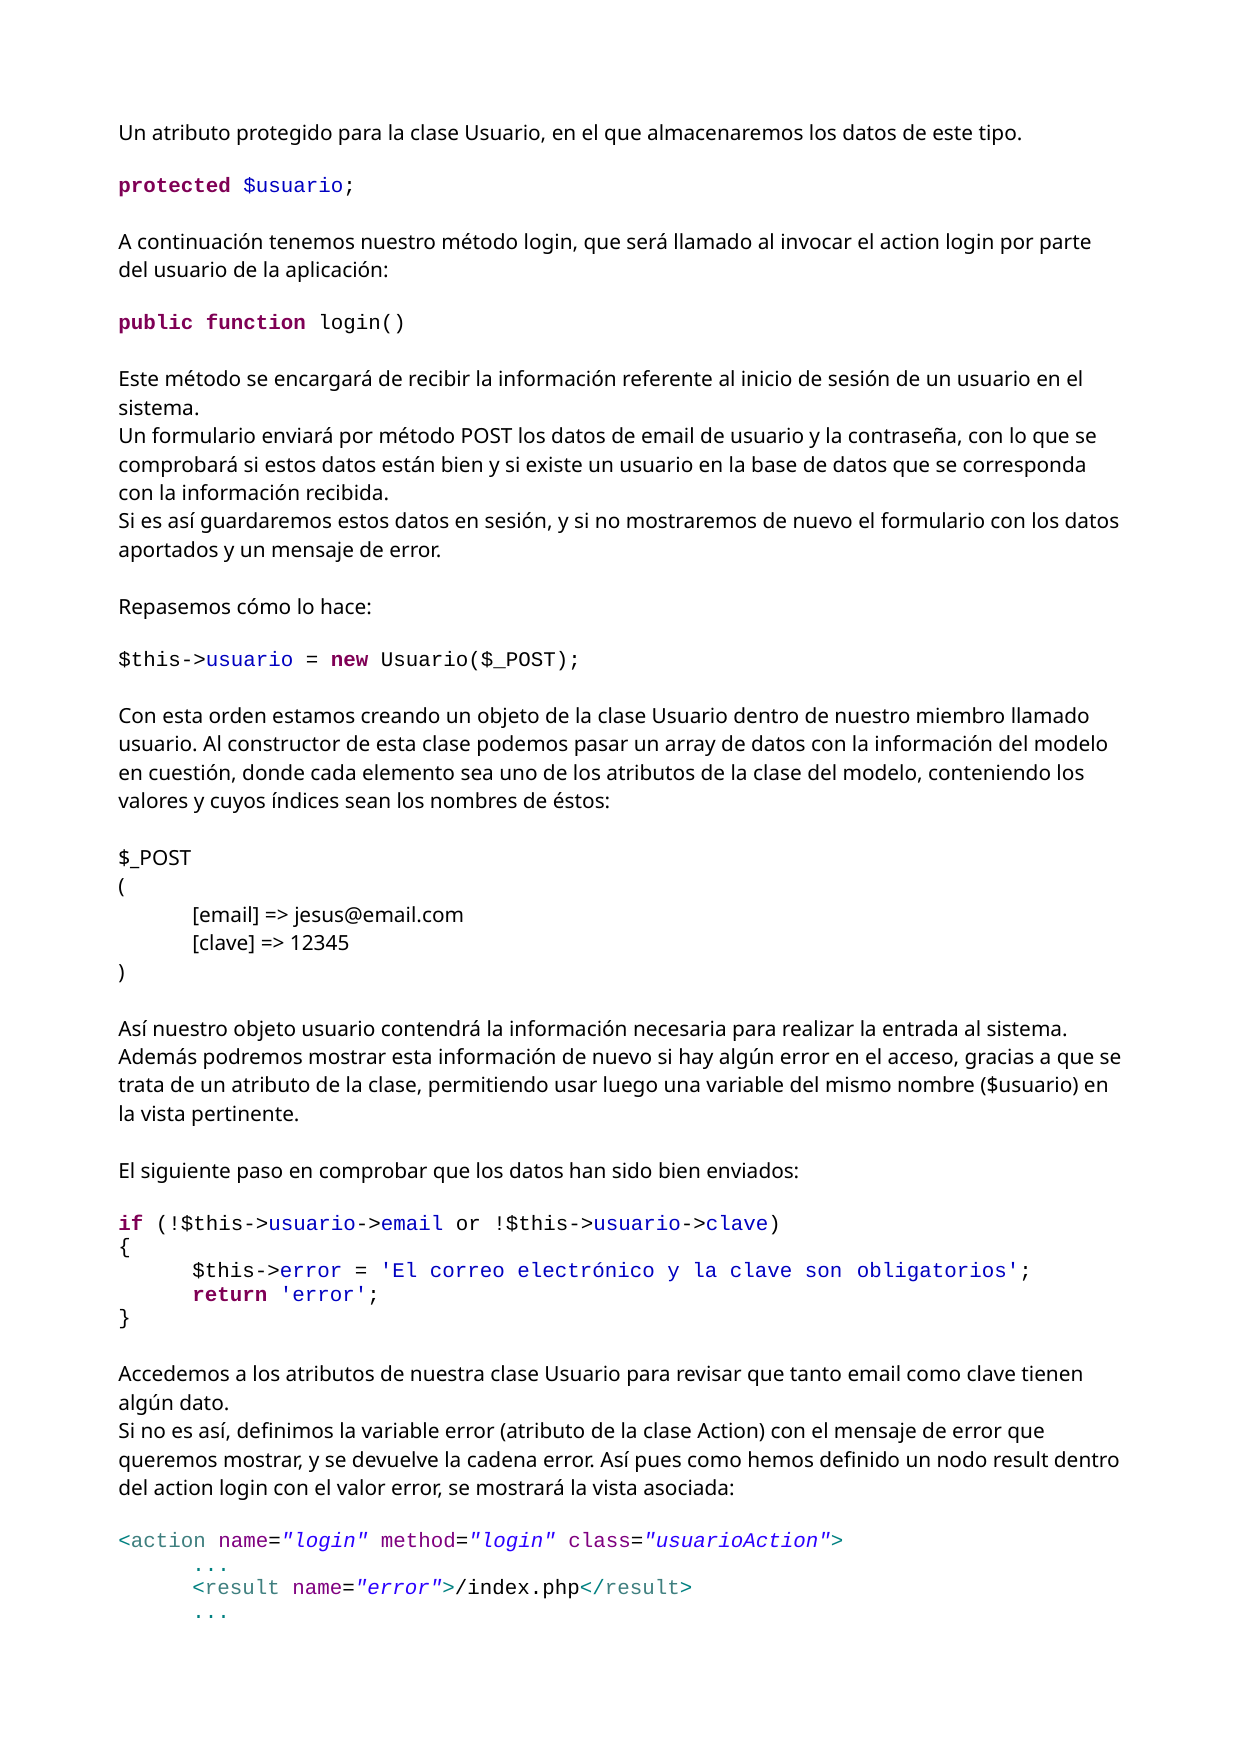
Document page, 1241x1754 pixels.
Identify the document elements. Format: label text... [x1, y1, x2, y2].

text A continuación tenemos nuestro método login, que será llamado al invocar el action login por parte del usuario de la aplicación: [118, 227, 1122, 284]
text ... [118, 1601, 1122, 1625]
text $_POST [118, 843, 1122, 872]
text Un formulario enviará por método POST los datos de email de usuario y la contraseña, con lo que se comprobará si estos datos están bien y si existe un usuario en la base de datos que se corresponda con la información recibida. [118, 421, 1122, 507]
text <result name="error">/index.php</result> [118, 1577, 1122, 1601]
text Este método se encargará de recibir la información referente al inicio de sesión de un usuario en el sistema. [118, 364, 1122, 421]
text ( [118, 872, 1122, 900]
text [email] => jesus@email.com [118, 900, 1122, 928]
text public function login() [118, 312, 1122, 336]
text El siguiente paso en comprobar que los datos han sido bien enviados: [118, 1156, 1122, 1184]
text Si no es así, definimos la variable error (atributo de la clase Action) con el mensaje de error que queremos mostrar, y se devuelve la cadena error. Así pues como hemos definido un nodo result dentro del action login con el valor error, se mostrará la vista asociada: [118, 1416, 1122, 1502]
text Repasemos cómo lo hace: [118, 592, 1122, 620]
text } [118, 1307, 1122, 1331]
text [clave] => 12345 [118, 928, 1122, 957]
text ... [118, 1554, 1122, 1577]
text return 'error'; [118, 1284, 1122, 1307]
text Así nuestro objeto usuario contendrá la información necesaria para realizar la entrada al sistema. Además podremos mostrar esta información de nuevo si hay algún error en el acceso, gracias a que se trata de un atributo de la clase, permitiendo usar luego una variable del mismo nombre ($usuario) en la vista pertinente. [118, 1014, 1122, 1127]
text ) [118, 957, 1122, 985]
text Si es así guardaremos estos datos en sesión, y si no mostraremos de nuevo el formulario con los datos aportados y un mensaje de error. [118, 507, 1122, 563]
text Un atributo protegido para la clase Usuario, en el que almacenaremos los datos de este tipo. [118, 118, 1122, 147]
text <action name="login" method="login" class="usuarioAction"> [118, 1530, 1122, 1554]
text $this->usuario = new Usuario($_POST); [118, 649, 1122, 672]
text if (!$this->usuario->email or !$this->usuario->clave) [118, 1213, 1122, 1236]
text Con esta orden estamos creando un objeto de la clase Usuario dentro de nuestro miembro llamado usuario. Al constructor de esta clase podemos pasar un array de datos con la información del modelo en cuestión, donde cada elemento sea uno de los atributos de la clase del modelo, conteniendo los valores y cuyos índices sean los nombres de éstos: [118, 701, 1122, 815]
text { [118, 1236, 1122, 1260]
text $this->error = 'El correo electrónico y la clave son obligatorios'; [118, 1260, 1122, 1284]
text protected $usuario; [118, 175, 1122, 199]
text Accedemos a los atributos de nuestra clase Usuario para revisar que tanto email como clave tienen algún dato. [118, 1359, 1122, 1416]
